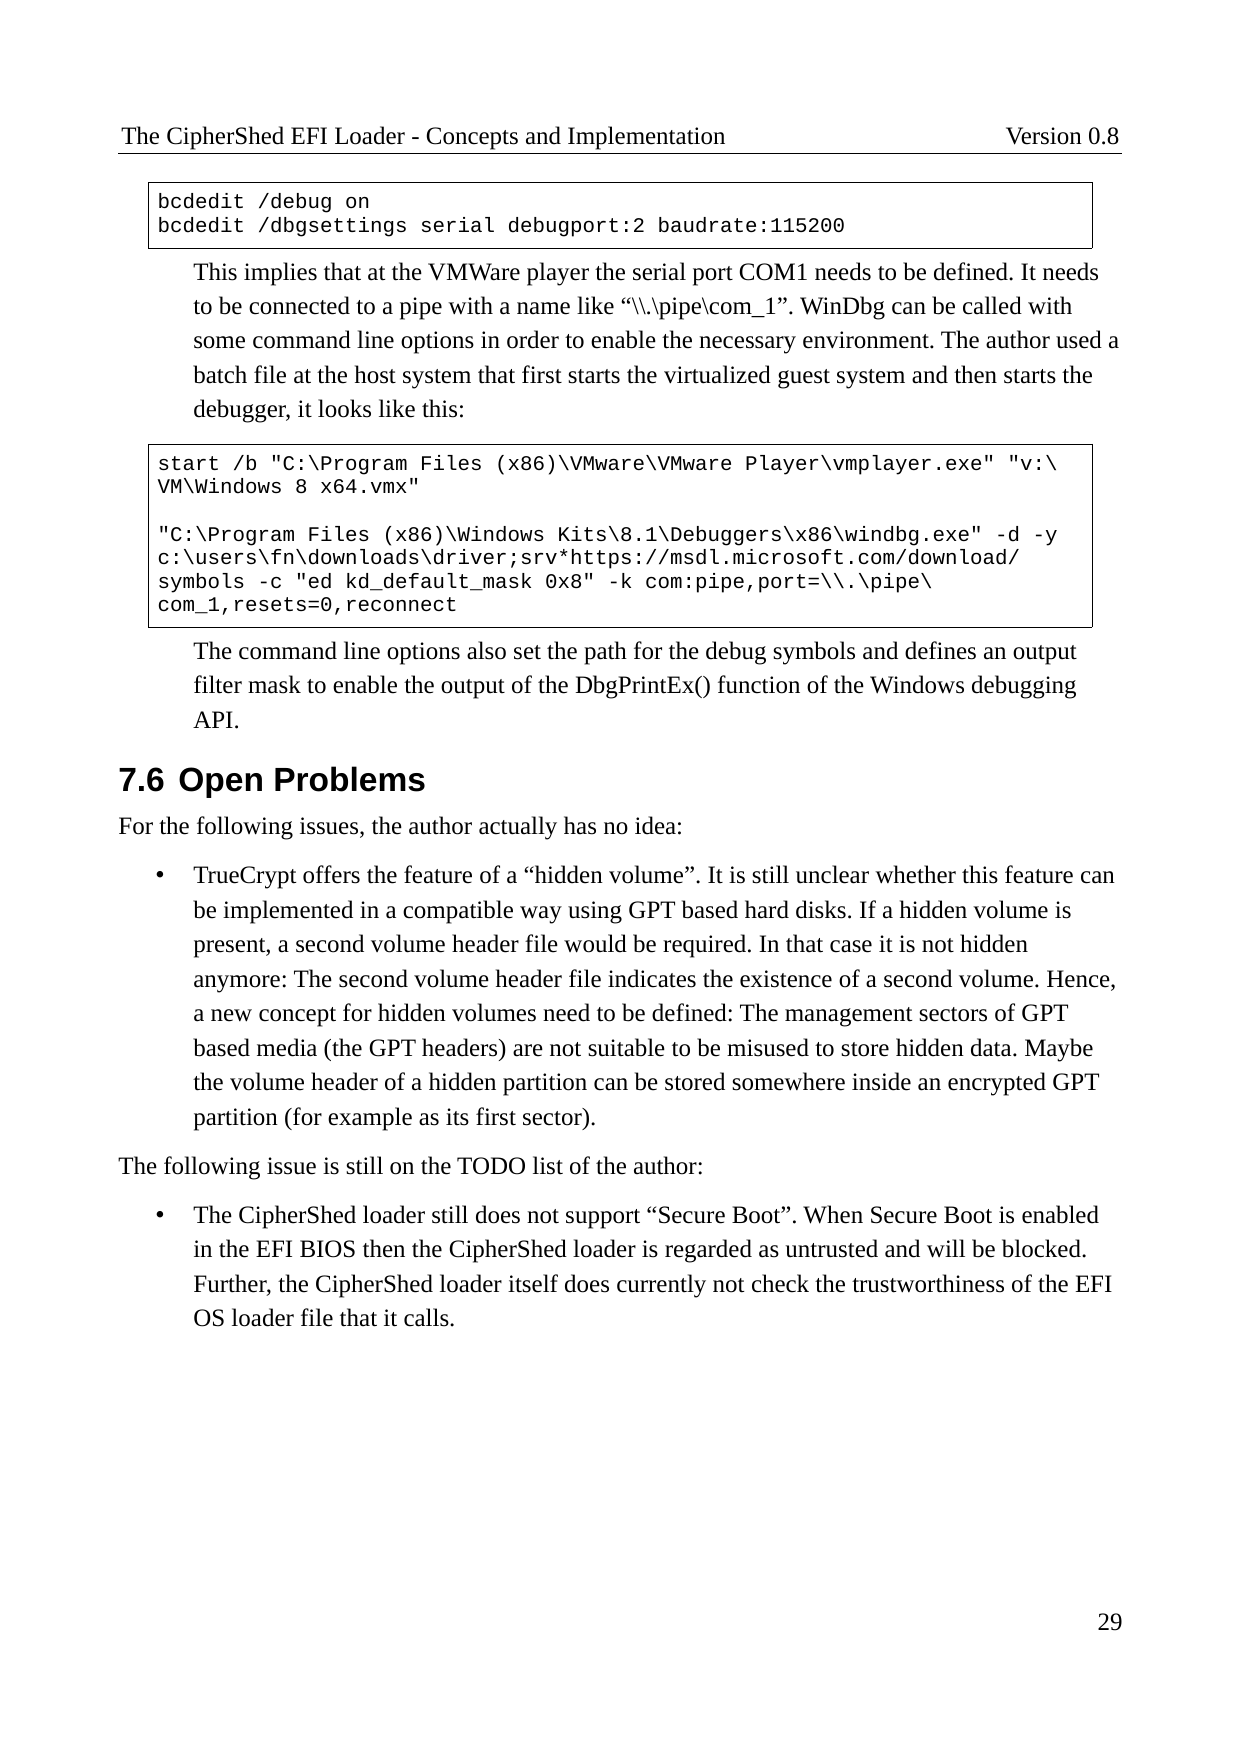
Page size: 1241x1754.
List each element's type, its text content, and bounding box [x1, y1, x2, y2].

text start /b "C:\Program Files (x86)\VMware\VMware Player\vmplayer.exe" "v:\VM\Windows 8 x64.vmx" "C:\Program Files (x86)\Windows Kits\8.1\Debuggers\x86\windbg.exe" -d -y c:\users\fn\downloads\driver;srv*https://msdl.microsoft.com/download/symbols -c "ed kd_default_mask 0x8" -k com:pipe,port=\\.\pipe\com_1,resets=0,reconnect [149, 445, 1092, 627]
text For the following issues, the author actually has no idea: [118, 811, 1122, 840]
text The following issue is still on the TODO list of the author: [118, 1151, 1122, 1180]
text bcdedit /debug on bcdedit /dbgsettings serial debugport:2 baudrate:115200 [149, 183, 1092, 248]
subtitle Open Problems [118, 760, 1122, 799]
text This implies that at the VMWare player the serial port COM1 needs to be defined. It needs to be connected to a pipe with a name like “\\.\pipe\com_1”. WinDbg can be called with some command line options in order to enable the necessary environment. The author used a batch file at the host system that first starts the virtualized guest system and then starts the debugger, it looks like this: [193, 257, 1122, 423]
text The command line options also set the path for the debug symbols and defines an output filter mask to enable the output of the DbgPrintEx() function of the Windows debugging API. [193, 636, 1122, 734]
list The CipherShed loader still does not support “Secure Boot”. When Secure Boot is enabled in the EFI BIOS then the CipherShed loader is regarded as untrusted and will be blocked. Further, the CipherShed loader itself does currently not check the trustworthiness of the EFI OS loader file that it calls. [156, 1200, 1122, 1332]
list TrueCrypt offers the feature of a “hidden volume”. It is still unclear whether this feature can be implemented in a compatible way using GPT based hard disks. If a hidden volume is present, a second volume header file would be required. In that case it is not hidden anymore: The second volume header file indicates the existence of a second volume. Hence, a new concept for hidden volumes need to be defined: The management sectors of GPT based media (the GPT headers) are not suitable to be misused to store hidden data. Maybe the volume header of a hidden partition can be stored somewhere inside an encrypted GPT partition (for example as its first sector). [156, 861, 1122, 1131]
